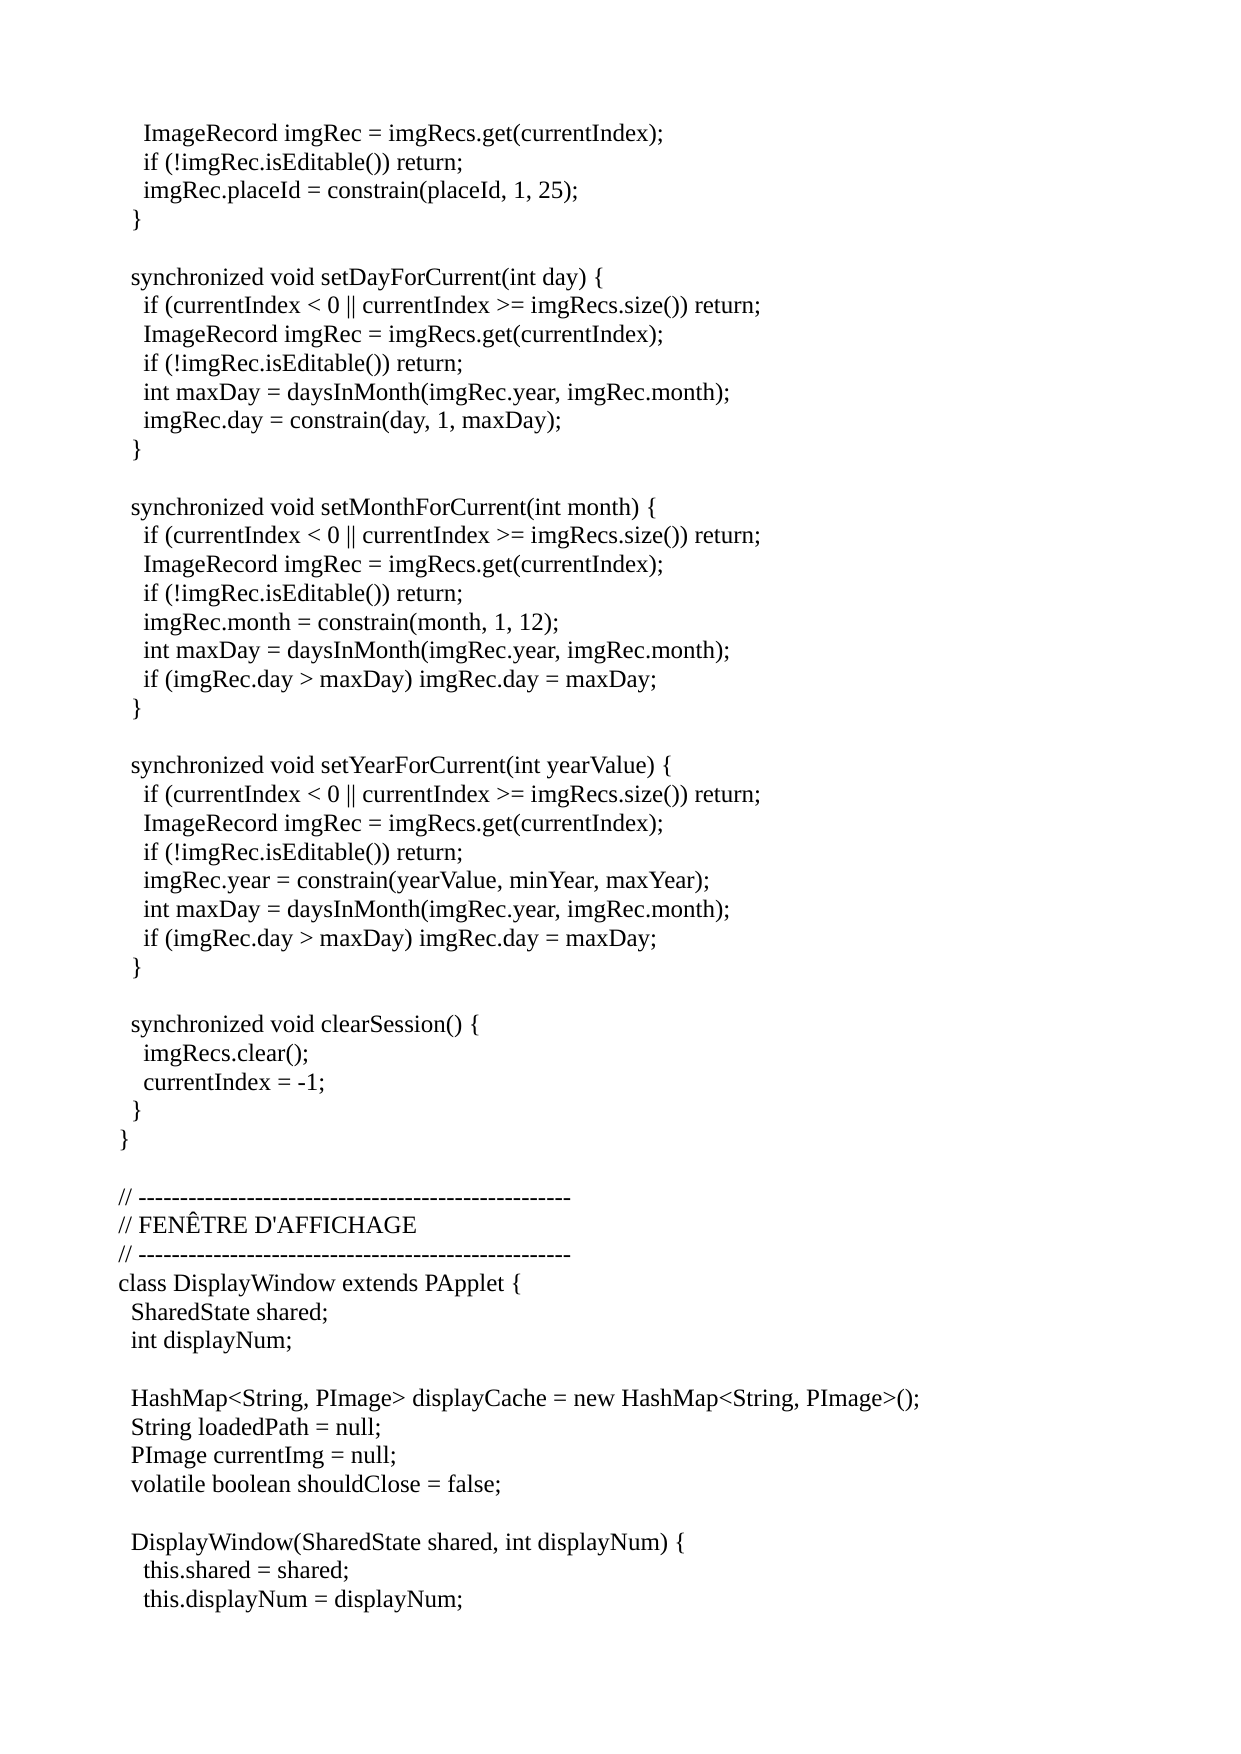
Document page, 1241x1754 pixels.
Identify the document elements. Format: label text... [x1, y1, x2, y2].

text int maxDay = daysInMonth(imgRec.year, imgRec.month); [118, 636, 1122, 664]
text currentIndex = -1; [118, 1067, 1122, 1096]
text String loadedPath = null; [118, 1412, 1122, 1441]
text volatile boolean shouldClose = false; [118, 1469, 1122, 1498]
text synchronized void clearSession() { [118, 1009, 1122, 1038]
text if (currentIndex < 0 || currentIndex >= imgRecs.size()) return; [118, 779, 1122, 808]
text imgRec.year = constrain(yearValue, minYear, maxYear); [118, 866, 1122, 894]
text ImageRecord imgRec = imgRecs.get(currentIndex); [118, 118, 1122, 147]
text PImage currentImg = null; [118, 1441, 1122, 1469]
text ImageRecord imgRec = imgRecs.get(currentIndex); [118, 319, 1122, 348]
text if (currentIndex < 0 || currentIndex >= imgRecs.size()) return; [118, 291, 1122, 319]
text if (!imgRec.isEditable()) return; [118, 578, 1122, 607]
text if (imgRec.day > maxDay) imgRec.day = maxDay; [118, 664, 1122, 693]
text int displayNum; [118, 1326, 1122, 1354]
text imgRecs.clear(); [118, 1038, 1122, 1067]
text int maxDay = daysInMonth(imgRec.year, imgRec.month); [118, 377, 1122, 406]
text } [118, 952, 1122, 981]
text // ---------------------------------------------------- [118, 1239, 1122, 1268]
text synchronized void setDayForCurrent(int day) { [118, 262, 1122, 291]
text DisplayWindow(SharedState shared, int displayNum) { [118, 1527, 1122, 1556]
text ImageRecord imgRec = imgRecs.get(currentIndex); [118, 549, 1122, 578]
text if (currentIndex < 0 || currentIndex >= imgRecs.size()) return; [118, 521, 1122, 549]
text synchronized void setMonthForCurrent(int month) { [118, 492, 1122, 521]
text class DisplayWindow extends PApplet { [118, 1268, 1122, 1297]
text ImageRecord imgRec = imgRecs.get(currentIndex); [118, 808, 1122, 837]
text if (!imgRec.isEditable()) return; [118, 348, 1122, 377]
text if (!imgRec.isEditable()) return; [118, 147, 1122, 176]
text } [118, 693, 1122, 722]
text } [118, 204, 1122, 233]
text if (imgRec.day > maxDay) imgRec.day = maxDay; [118, 923, 1122, 952]
text HashMap<String, PImage> displayCache = new HashMap<String, PImage>(); [118, 1383, 1122, 1412]
text imgRec.placeId = constrain(placeId, 1, 25); [118, 176, 1122, 204]
text imgRec.month = constrain(month, 1, 12); [118, 607, 1122, 636]
text } [118, 434, 1122, 463]
text } [118, 1096, 1122, 1124]
text int maxDay = daysInMonth(imgRec.year, imgRec.month); [118, 894, 1122, 923]
text imgRec.day = constrain(day, 1, maxDay); [118, 406, 1122, 434]
text // ---------------------------------------------------- [118, 1182, 1122, 1211]
text synchronized void setYearForCurrent(int yearValue) { [118, 751, 1122, 779]
text if (!imgRec.isEditable()) return; [118, 837, 1122, 866]
text this.displayNum = displayNum; [118, 1584, 1122, 1613]
text this.shared = shared; [118, 1556, 1122, 1584]
text // FENÊTRE D'AFFICHAGE [118, 1211, 1122, 1239]
text } [118, 1124, 1122, 1153]
text SharedState shared; [118, 1297, 1122, 1326]
